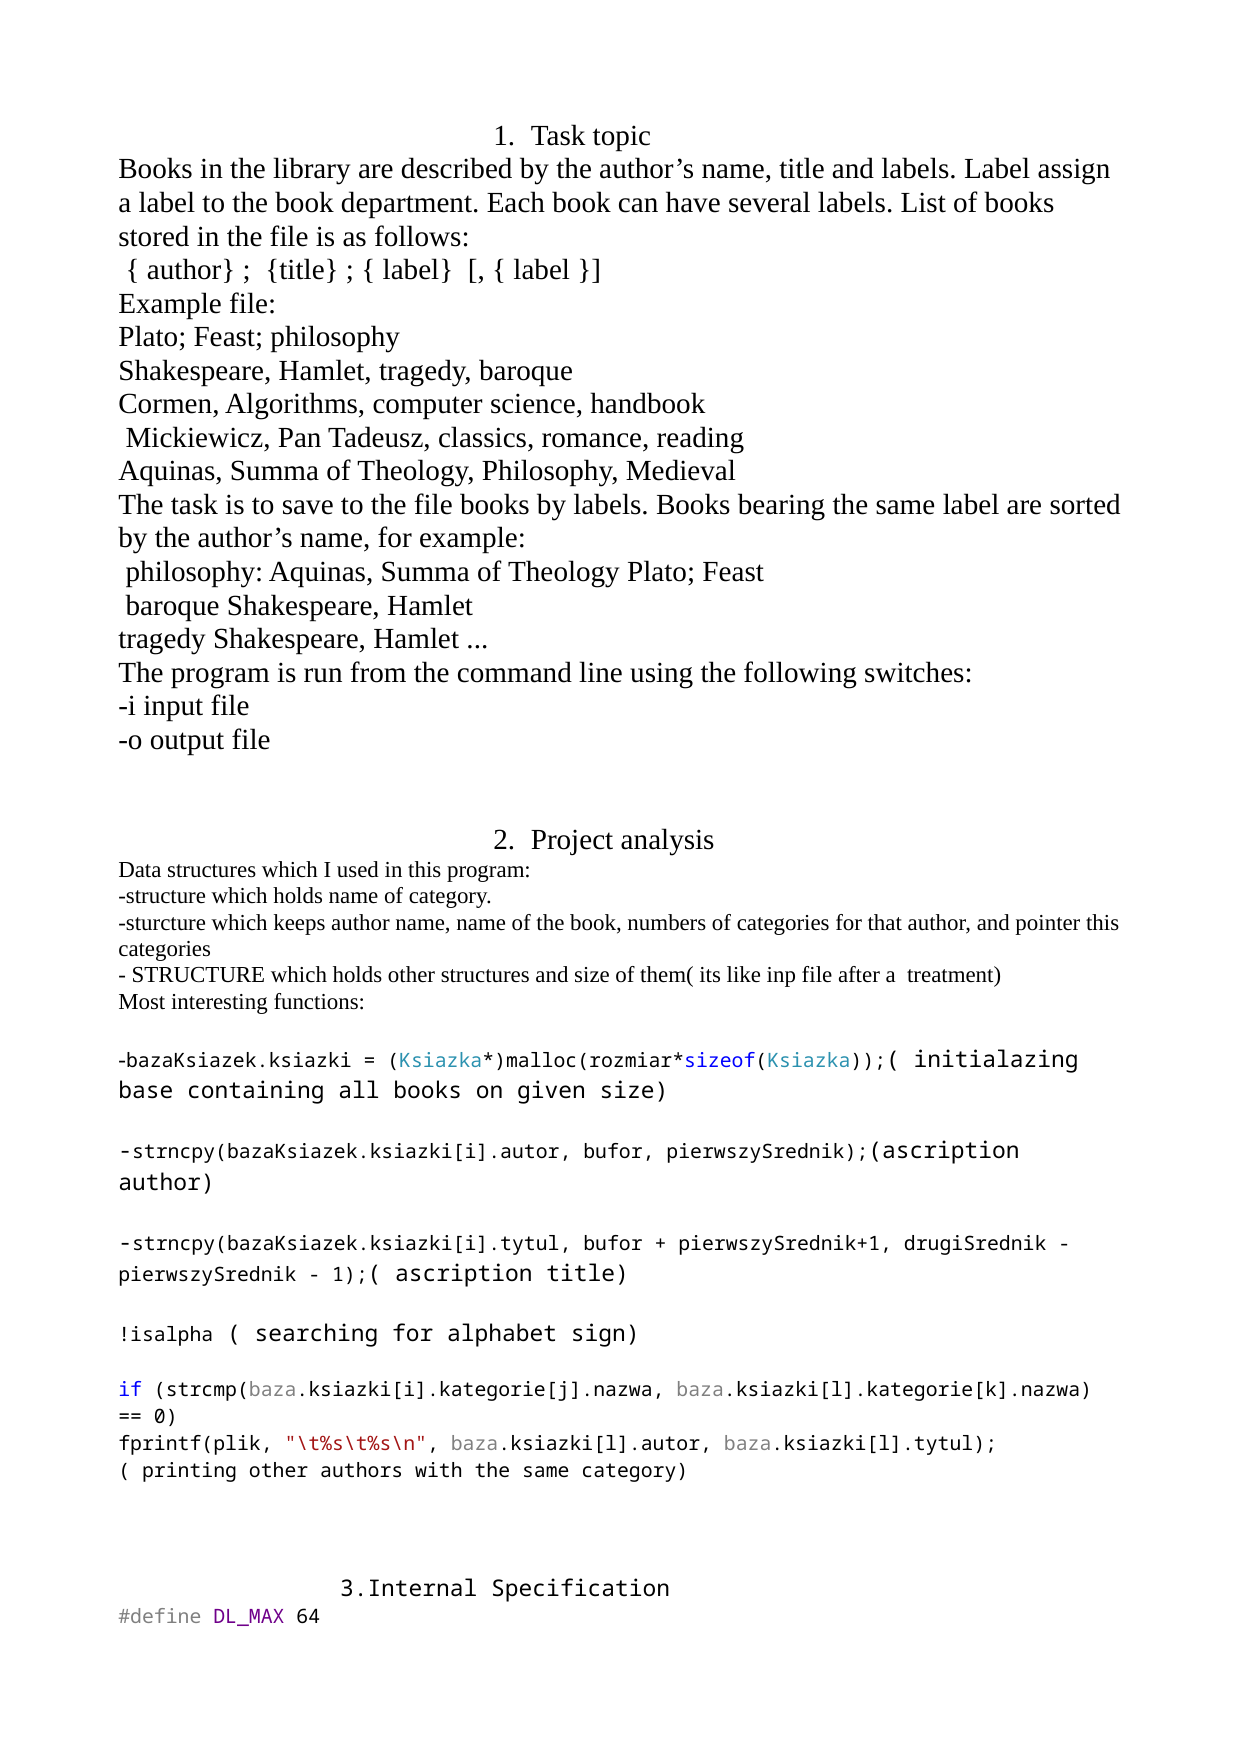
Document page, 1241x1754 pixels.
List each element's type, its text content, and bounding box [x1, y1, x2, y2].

text -i input file [118, 688, 1122, 722]
list Task topic [493, 118, 1122, 152]
text Aquinas, Summa of Theology, Philosophy, Medieval [118, 453, 1122, 487]
text -bazaKsiazek.ksiazki = (Ksiazka*)malloc(rozmiar*sizeof(Ksiazka));( initialazing base containing all books on given size) [118, 1043, 1122, 1105]
text The program is run from the command line using the following switches: [118, 655, 1122, 688]
text tragedy Shakespeare, Hamlet ... [118, 621, 1122, 655]
text if (strcmp(baza.ksiazki[i].kategorie[j].nazwa, baza.ksiazki[l].kategorie[k].nazwa) == 0) [118, 1375, 1122, 1429]
text The task is to save to the file books by labels. Books bearing the same label are sorted by the author’s name, for example: [118, 487, 1122, 554]
text #define DL_MAX 64 [118, 1603, 1122, 1630]
text - STRUCTURE which holds other structures and size of them( its like inp file after a treatment) [118, 961, 1122, 988]
text Most interesting functions: [118, 988, 1122, 1014]
text Plato; Feast; philosophy [118, 319, 1122, 353]
text !isalpha ( searching for alphabet sign) [118, 1317, 1122, 1348]
text Books in the library are described by the author’s name, title and labels. Label assign a label to the book department. Each book can have several labels. List of books stored in the file is as follows: [118, 152, 1122, 252]
text -strncpy(bazaKsiazek.ksiazki[i].autor, bufor, pierwszySrednik);(ascription author) [118, 1134, 1122, 1197]
text baroque Shakespeare, Hamlet [118, 588, 1122, 621]
text { author} ; {title} ; { label} [, { label }] [118, 252, 1122, 286]
text Data structures which I used in this program: [118, 856, 1122, 882]
text Mickiewicz, Pan Tadeusz, classics, romance, reading [118, 420, 1122, 453]
text Shakespeare, Hamlet, tragedy, baroque [118, 353, 1122, 386]
text Example file: [118, 286, 1122, 319]
text -o output file [118, 722, 1122, 755]
text -sturcture which keeps author name, name of the book, numbers of categories for that author, and pointer this categories [118, 909, 1122, 961]
text -strncpy(bazaKsiazek.ksiazki[i].tytul, bufor + pierwszySrednik+1, drugiSrednik - pierwszySrednik - 1);( ascription title) [118, 1225, 1122, 1288]
text fprintf(plik, "\t%s\t%s\n", baza.ksiazki[l].autor, baza.ksiazki[l].tytul); ( printing other authors with the same category) [118, 1429, 1122, 1483]
text Cormen, Algorithms, computer science, handbook [118, 386, 1122, 420]
text philosophy: Aquinas, Summa of Theology Plato; Feast [118, 554, 1122, 588]
text 3.Internal Specification [118, 1572, 1122, 1603]
text -structure which holds name of category. [118, 882, 1122, 909]
list Project analysis [493, 822, 1122, 856]
